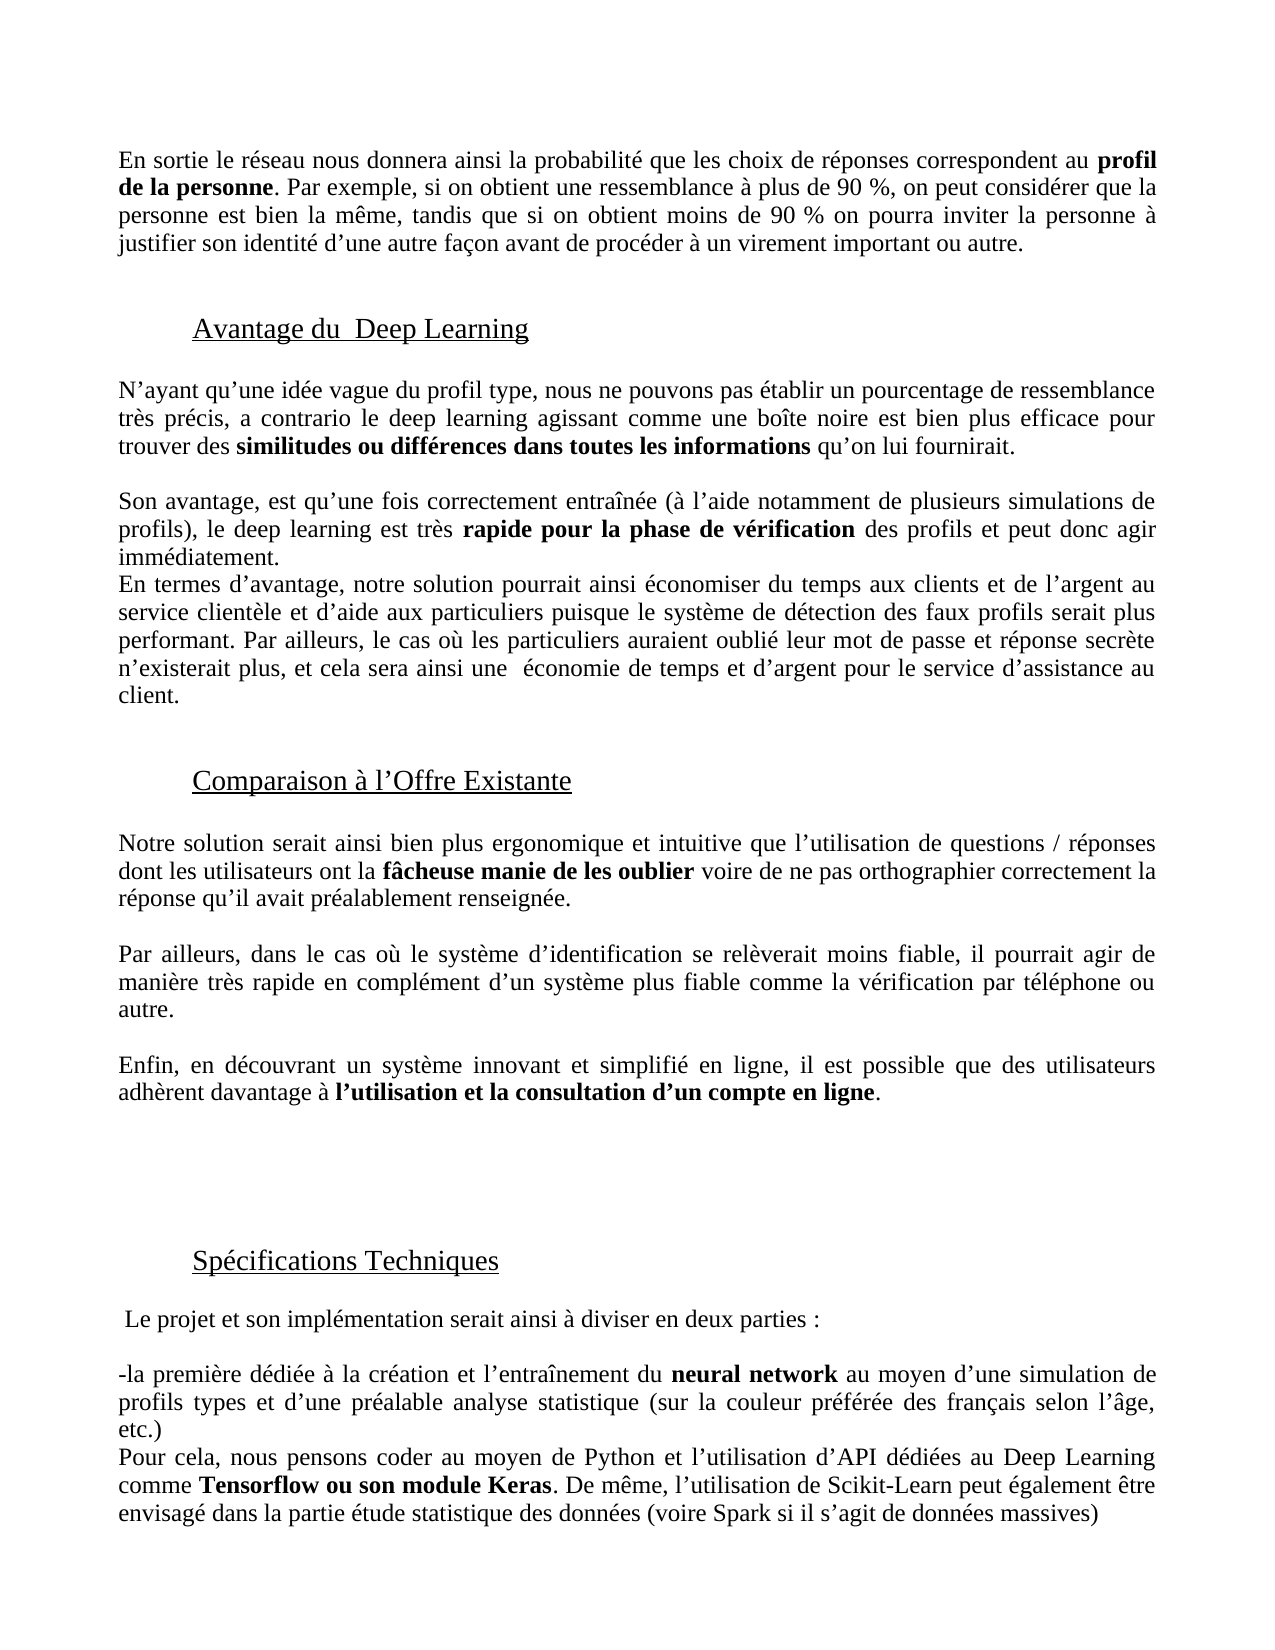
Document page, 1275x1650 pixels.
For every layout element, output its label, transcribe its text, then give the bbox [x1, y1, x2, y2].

text En termes d’avantage, notre solution pourrait ainsi économiser du temps aux clients et de l’argent au service clientèle et d’aide aux particuliers puisque le système de détection des faux profils serait plus performant. Par ailleurs, le cas où les particuliers auraient oublié leur mot de passe et réponse secrète n’existerait plus, et cela sera ainsi une économie de temps et d’argent pour le service d’assistance au client. [118, 571, 1157, 709]
text Le projet et son implémentation serait ainsi à diviser en deux parties : [118, 1305, 1157, 1332]
text Par ailleurs, dans le cas où le système d’identification se relèverait moins fiable, il pourrait agir de manière très rapide en complément d’un système plus fiable comme la vérification par téléphone ou autre. [118, 940, 1157, 1023]
text Avantage du Deep Learning [118, 312, 1157, 344]
text Son avantage, est qu’une fois correctement entraînée (à l’aide notamment de plusieurs simulations de profils), le deep learning est très rapide pour la phase de vérification des profils et peut donc agir immédiatement. [118, 487, 1157, 571]
text N’ayant qu’une idée vague du profil type, nous ne pouvons pas établir un pourcentage de ressemblance très précis, a contrario le deep learning agissant comme une boîte noire est bien plus efficace pour trouver des similitudes ou différences dans toutes les informations qu’on lui fournirait. [118, 377, 1157, 460]
text Enfin, en découvrant un système innovant et simplifié en ligne, il est possible que des utilisateurs adhèrent davantage à l’utilisation et la consultation d’un compte en ligne. [118, 1051, 1157, 1106]
text En sortie le réseau nous donnera ainsi la probabilité que les choix de réponses correspondent au profil de la personne. Par exemple, si on obtient une ressemblance à plus de 90 %, on peut considérer que la personne est bien la même, tandis que si on obtient moins de 90 % on pourra inviter la personne à justifier son identité d’une autre façon avant de procéder à un virement important ou autre. [118, 146, 1157, 257]
text Comparaison à l’Offre Existante [118, 764, 1157, 797]
text -la première dédiée à la création et l’entraînement du neural network au moyen d’une simulation de profils types et d’une préalable analyse statistique (sur la couleur préférée des français selon l’âge, etc.) [118, 1360, 1157, 1443]
text Notre solution serait ainsi bien plus ergonomique et intuitive que l’utilisation de questions / réponses dont les utilisateurs ont la fâcheuse manie de les oublier voire de ne pas orthographier correctement la réponse qu’il avait préalablement renseignée. [118, 829, 1157, 912]
text Spécifications Techniques [118, 1245, 1157, 1277]
text Pour cela, nous pensons coder au moyen de Python et l’utilisation d’API dédiées au Deep Learning comme Tensorflow ou son module Keras. De même, l’utilisation de Scikit-Learn peut également être envisagé dans la partie étude statistique des données (voire Spark si il s’agit de données massives) [118, 1443, 1157, 1526]
